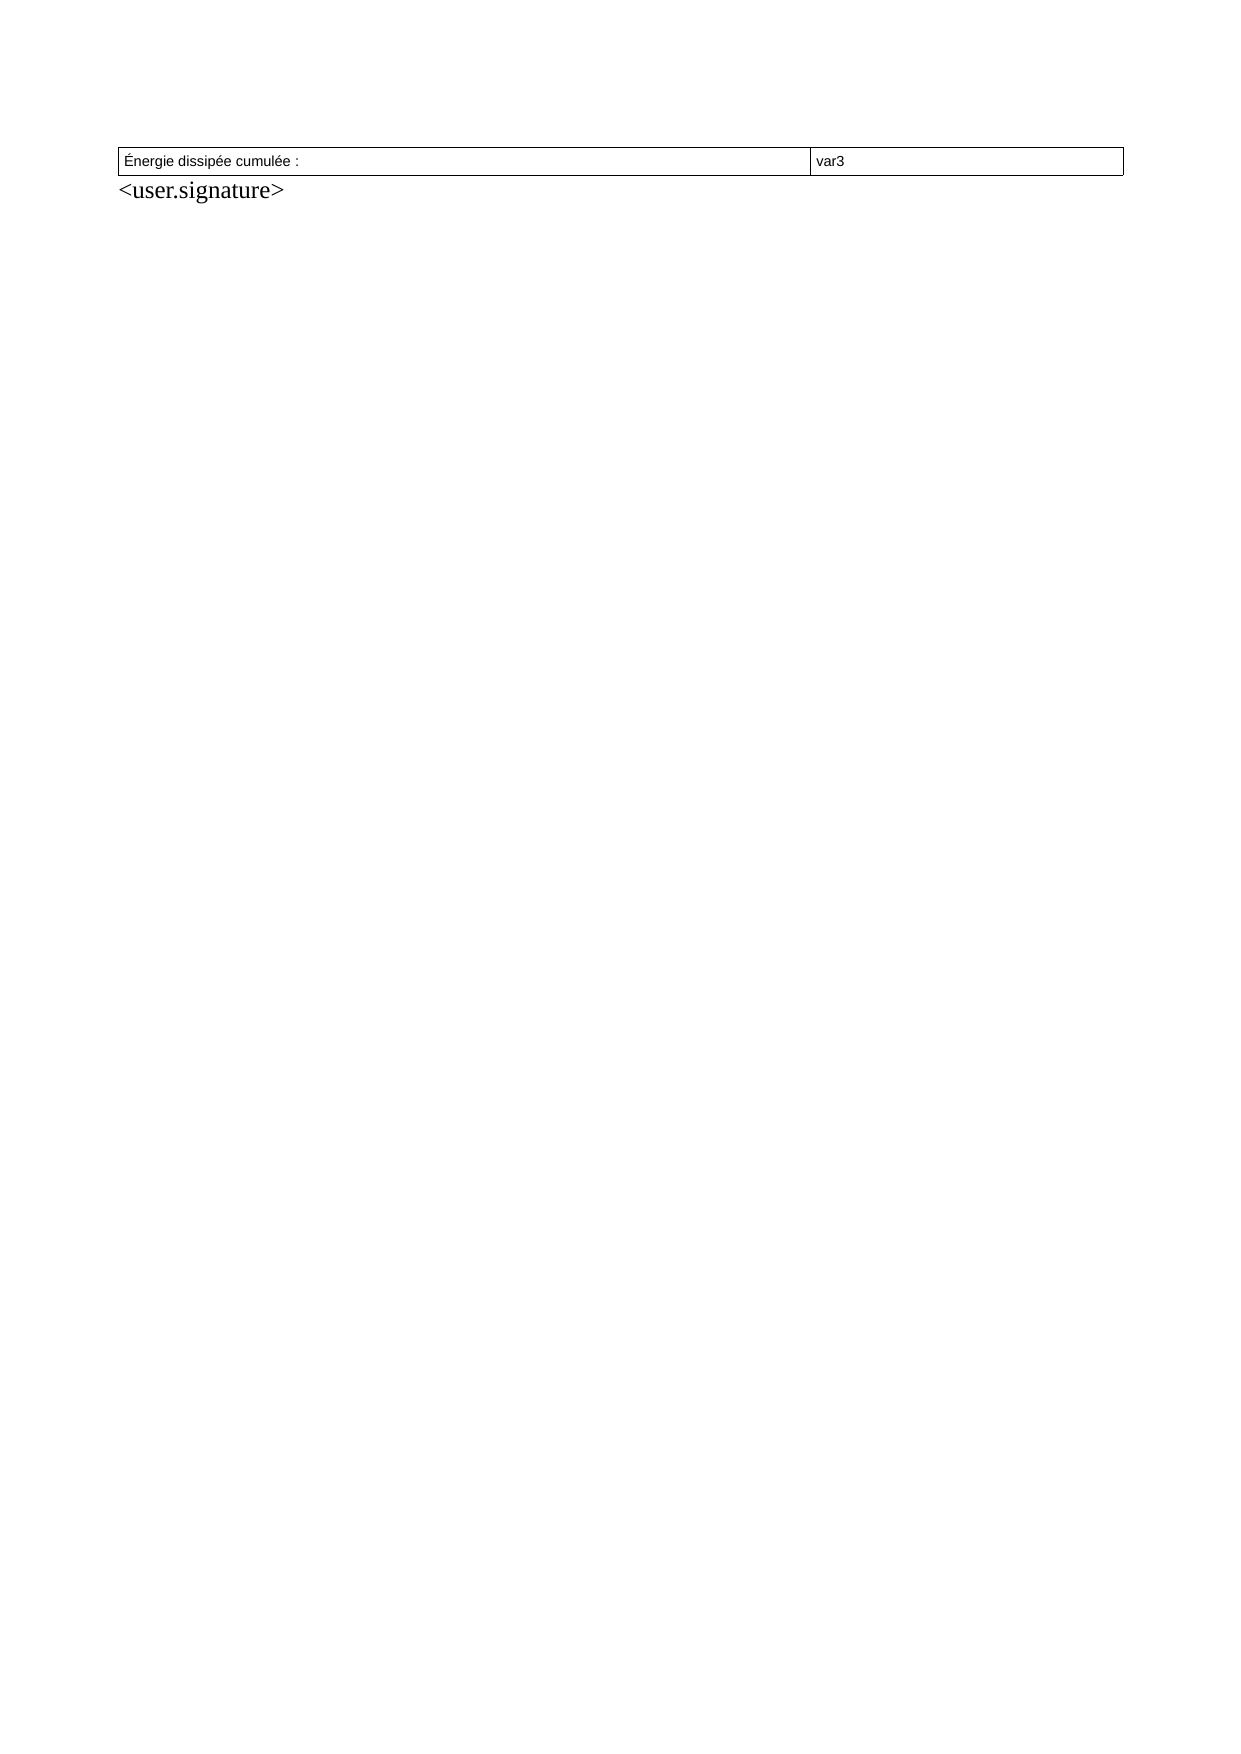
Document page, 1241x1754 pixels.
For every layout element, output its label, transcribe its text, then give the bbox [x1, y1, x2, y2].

table_header var3 [811, 148, 1123, 175]
text <user.signature> [118, 176, 1122, 204]
table_header Énergie dissipée cumulée : [119, 148, 810, 175]
